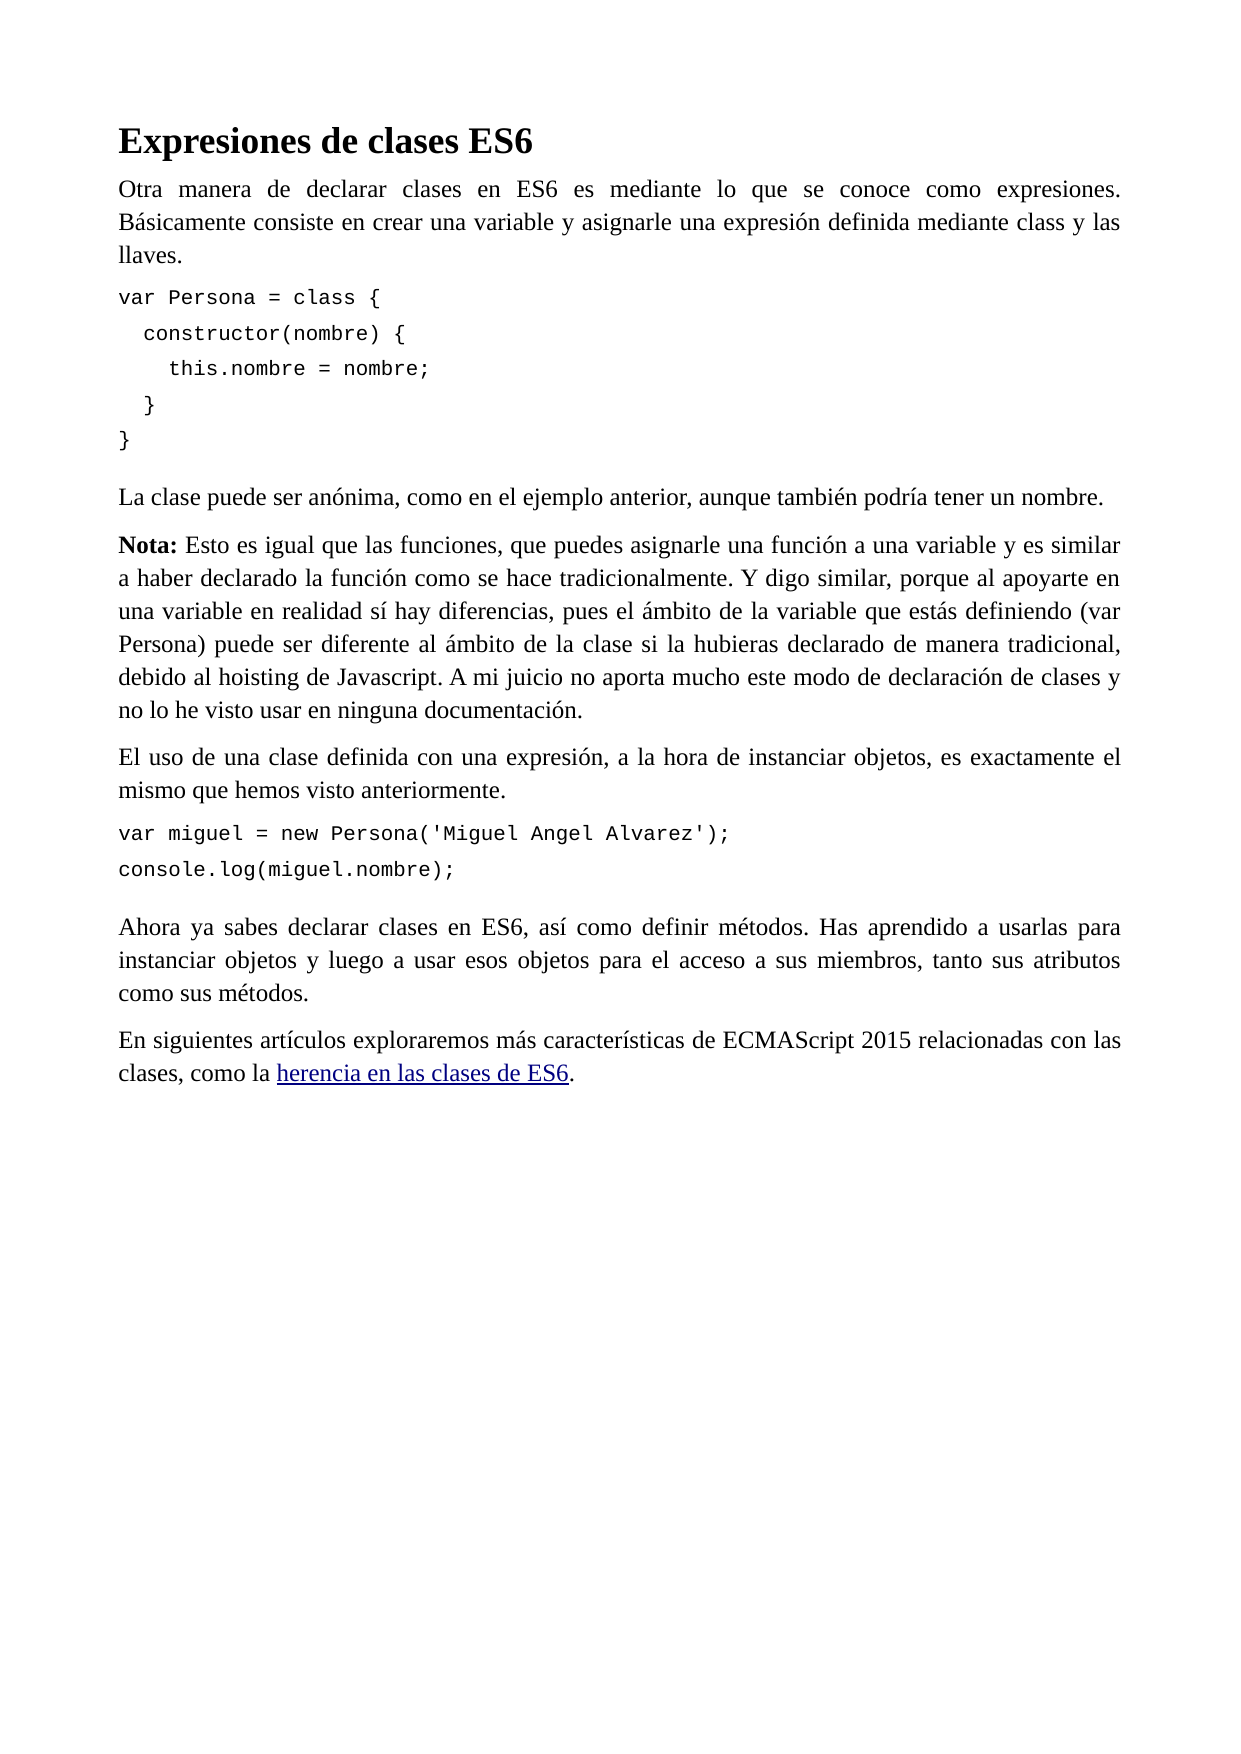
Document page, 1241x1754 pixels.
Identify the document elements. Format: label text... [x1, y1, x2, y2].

text constructor(nombre) { [118, 323, 1122, 346]
text } [118, 429, 1122, 453]
text El uso de una clase definida con una expresión, a la hora de instanciar objetos, es exactamente el mismo que hemos visto anteriormente. [118, 742, 1122, 804]
text } [118, 394, 1122, 417]
text this.nombre = nombre; [118, 358, 1122, 382]
text Otra manera de declarar clases en ES6 es mediante lo que se conoce como expresiones. Básicamente consiste en crear una variable y asignarle una expresión definida mediante class y las llaves. [118, 174, 1122, 268]
text console.log(miguel.nombre); [118, 858, 1122, 882]
text En siguientes artículos exploraremos más características de ECMAScript 2015 relacionadas con las clases, como la herencia en las clases de ES6. [118, 1025, 1122, 1087]
text var miguel = new Persona('Miguel Angel Alvarez'); [118, 823, 1122, 847]
text Nota: Esto es igual que las funciones, que puedes asignarle una función a una variable y es similar a haber declarado la función como se hace tradicionalmente. Y digo similar, porque al apoyarte en una variable en realidad sí hay diferencias, pues el ámbito de la variable que estás definiendo (var Persona) puede ser diferente al ámbito de la clase si la hubieras declarado de manera tradicional, debido al hoisting de Javascript. A mi juicio no aporta mucho este modo de declaración de clases y no lo he visto usar en ninguna documentación. [118, 530, 1122, 724]
text La clase puede ser anónima, como en el ejemplo anterior, aunque también podría tener un nombre. [118, 482, 1122, 511]
text Ahora ya sabes declarar clases en ES6, así como definir métodos. Has aprendido a usarlas para instanciar objetos y luego a usar esos objetos para el acceso a sus miembros, tanto sus atributos como sus métodos. [118, 912, 1122, 1006]
subtitle Expresiones de clases ES6 [118, 118, 1122, 161]
text var Persona = class { [118, 287, 1122, 311]
